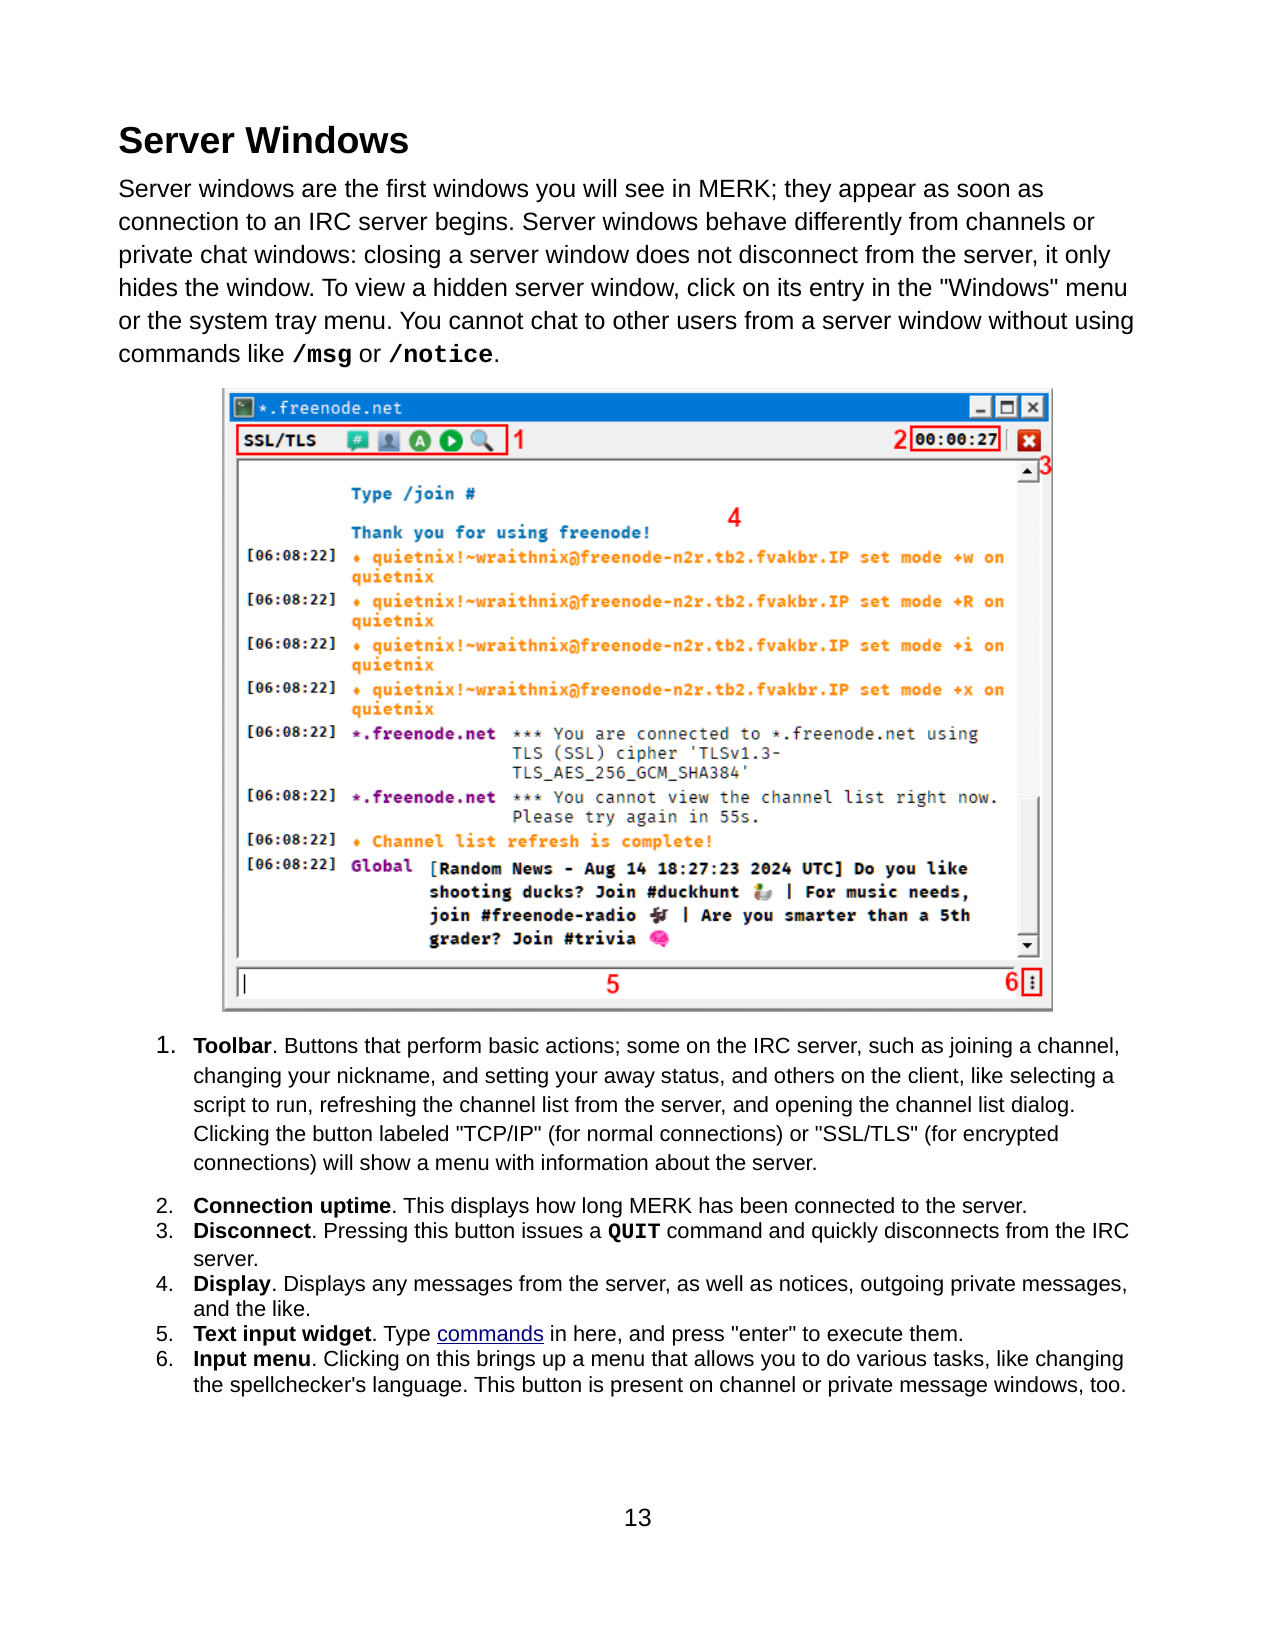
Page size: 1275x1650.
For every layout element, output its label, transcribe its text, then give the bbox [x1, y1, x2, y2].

text Server windows are the first windows you will see in MERK; they appear as soon as connection to an IRC server begins. Server windows behave differently from channels or private chat windows: closing a server window does not disconnect from the server, it only hides the window. To view a hidden server window, click on its entry in the "Windows" menu or the system tray menu. You cannot chat to other users from a server window without using commands like /msg or /notice. [118, 174, 1157, 370]
list Input menu. Clicking on this brings up a menu that allows you to do various tasks, like changing the spellchecker's language. This button is present on channel or private message windows, too. [156, 1346, 1157, 1397]
list Disconnect. Pressing this button issues a QUIT command and quickly disconnects from the IRC server. [156, 1218, 1157, 1271]
list Display. Displays any messages from the server, as well as notices, outgoing private messages, and the like. [156, 1271, 1157, 1321]
picture [222, 388, 1053, 1012]
list Toolbar. Buttons that perform basic actions; some on the IRC server, such as joining a channel, changing your nickname, and setting your away status, and others on the client, like selecting a script to run, refreshing the channel list from the server, and opening the channel list dialog. Clicking the button labeled "TCP/IP" (for normal connections) or "SSL/TLS" (for encrypted connections) will show a menu with information about the server. [156, 1030, 1157, 1175]
list Text input widget. Type commands in here, and press "enter" to execute them. [156, 1321, 1157, 1346]
subtitle Server Windows [118, 118, 1157, 161]
list Connection uptime. This displays how long MERK has been connected to the server. [156, 1193, 1157, 1218]
